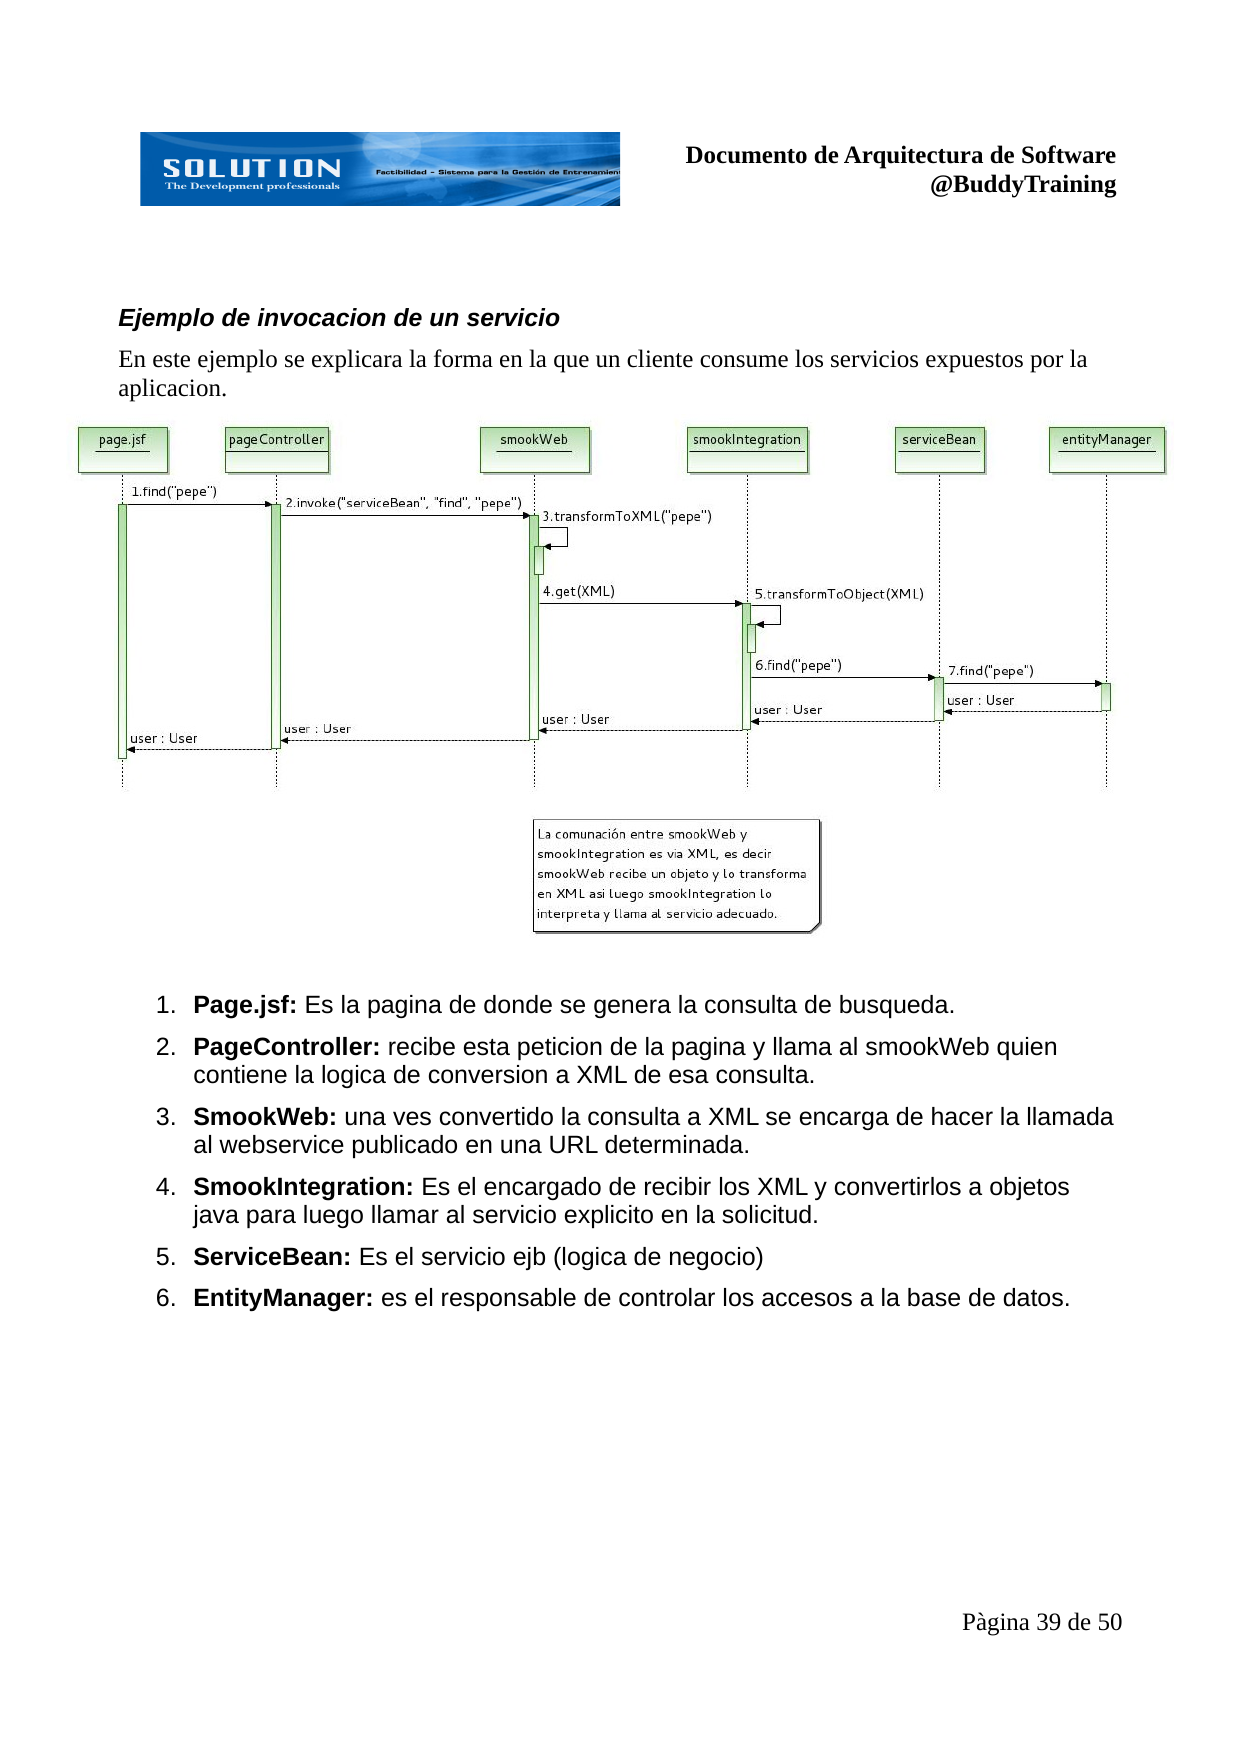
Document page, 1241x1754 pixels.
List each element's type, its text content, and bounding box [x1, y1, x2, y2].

list ServiceBean: Es el servicio ejb (logica de negocio) [156, 1241, 1122, 1270]
list PageController: recibe esta peticion de la pagina y llama al smookWeb quien contiene la logica de conversion a XML de esa consulta. [156, 1031, 1122, 1089]
list SmookIntegration: Es el encargado de recibir los XML y convertirlos a objetos java para luego llamar al servicio explicito en la solicitud. [156, 1171, 1122, 1229]
picture [66, 414, 1175, 949]
text En este ejemplo se explicara la forma en la que un cliente consume los servicios expuestos por la aplicacion. [118, 344, 1122, 402]
picture [140, 132, 621, 206]
subtitle Ejemplo de invocacion de un servicio [118, 303, 1122, 332]
list EntityManager: es el responsable de controlar los accesos a la base de datos. [156, 1283, 1122, 1311]
list Page.jsf: Es la pagina de donde se genera la consulta de busqueda. [156, 990, 1122, 1019]
list SmookWeb: una ves convertido la consulta a XML se encarga de hacer la llamada al webservice publicado en una URL determinada. [156, 1101, 1122, 1159]
